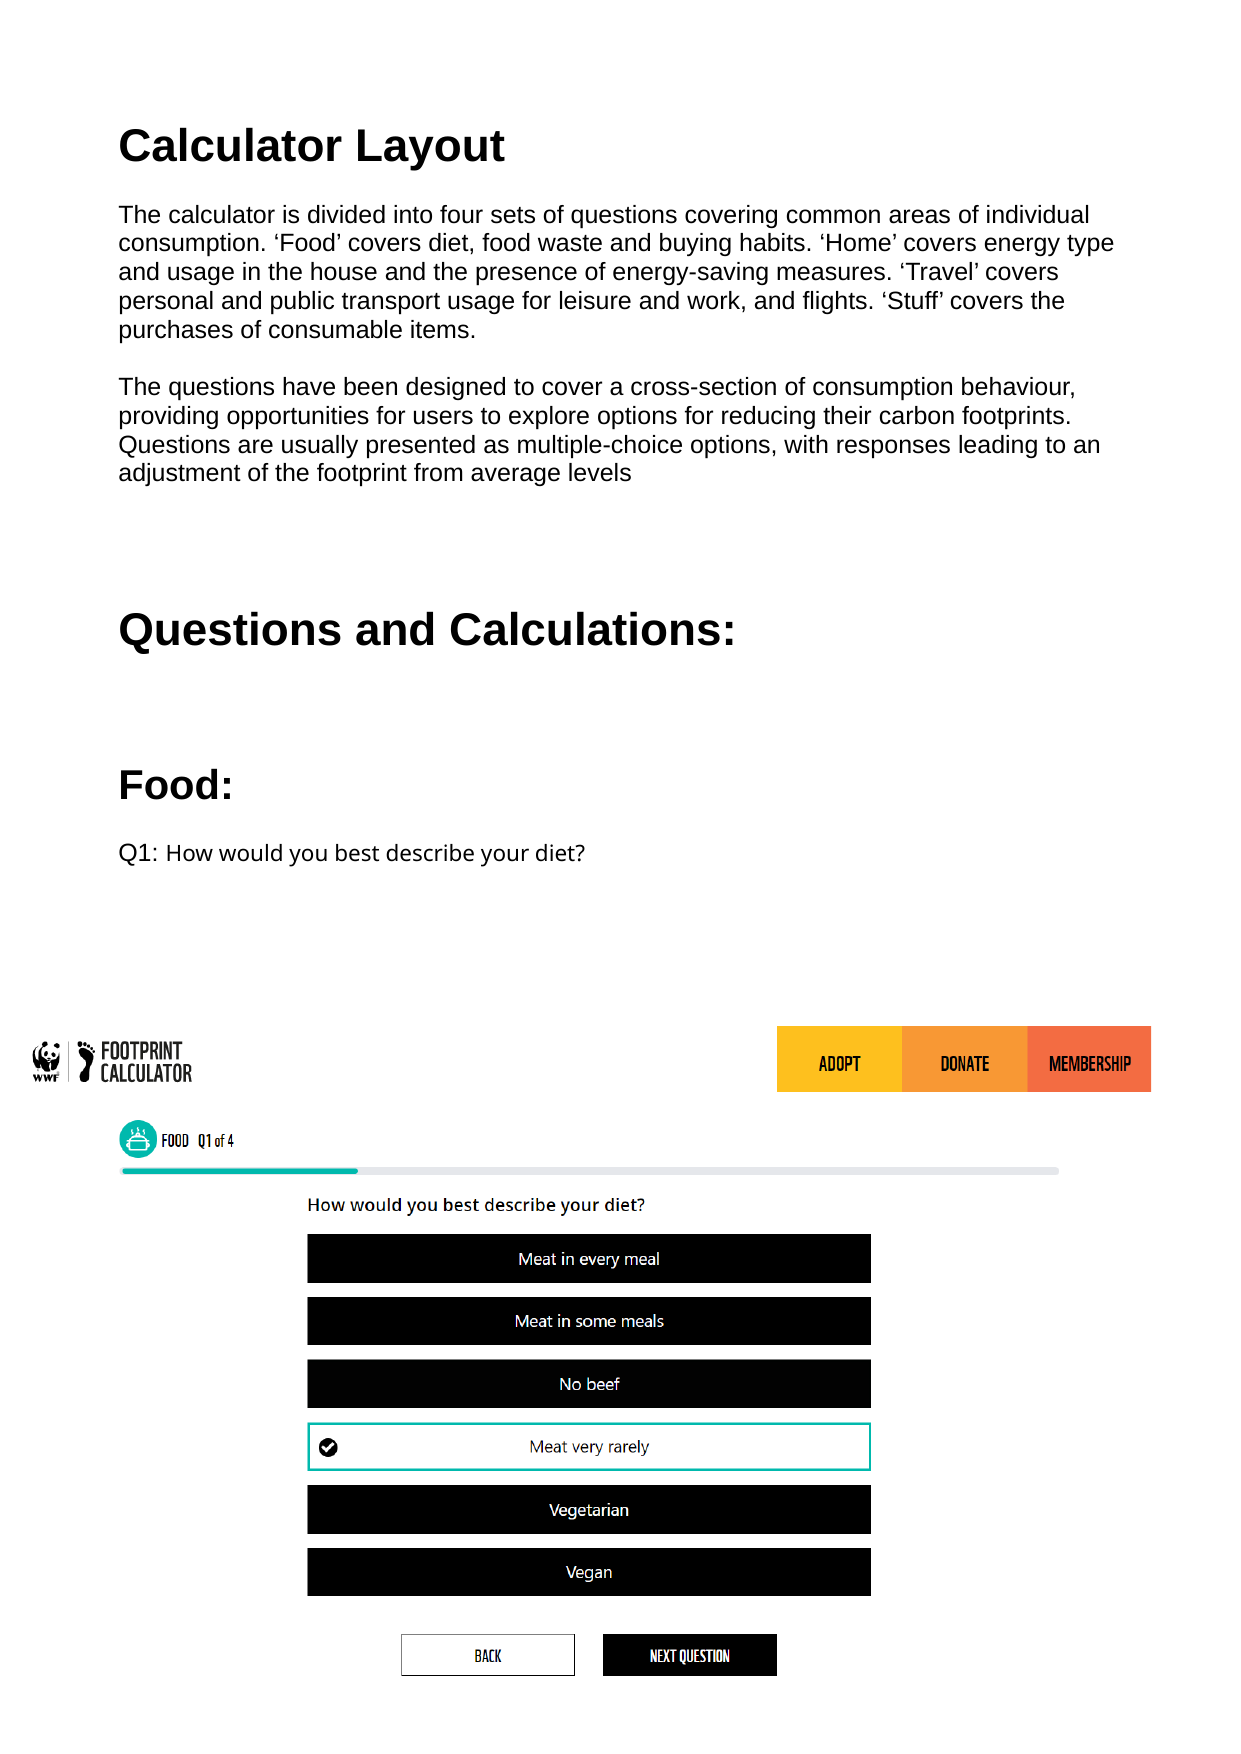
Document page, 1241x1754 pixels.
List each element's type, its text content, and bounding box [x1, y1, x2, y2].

text Calculator Layout [118, 118, 1122, 171]
text Q1: How would you best describe your diet? [118, 837, 1122, 867]
text The calculator is divided into four sets of questions covering common areas of individual consumption. ‘Food’ covers diet, food waste and buying habits. ‘Home’ covers energy type and usage in the house and the presence of energy-saving measures. ‘Travel’ covers personal and public transport usage for leisure and work, and flights. ‘Stuff’ covers the purchases of consumable items. [118, 199, 1122, 343]
text Questions and Calculations: [118, 602, 1122, 655]
text The questions have been designed to cover a cross-section of consumption behaviour, providing opportunities for users to explore options for reducing their carbon footprints. Questions are usually presented as multiple-choice options, with responses leading to an adjustment of the footprint from average levels [118, 372, 1122, 487]
text Food: [118, 760, 1122, 808]
picture [29, 1026, 1152, 1683]
